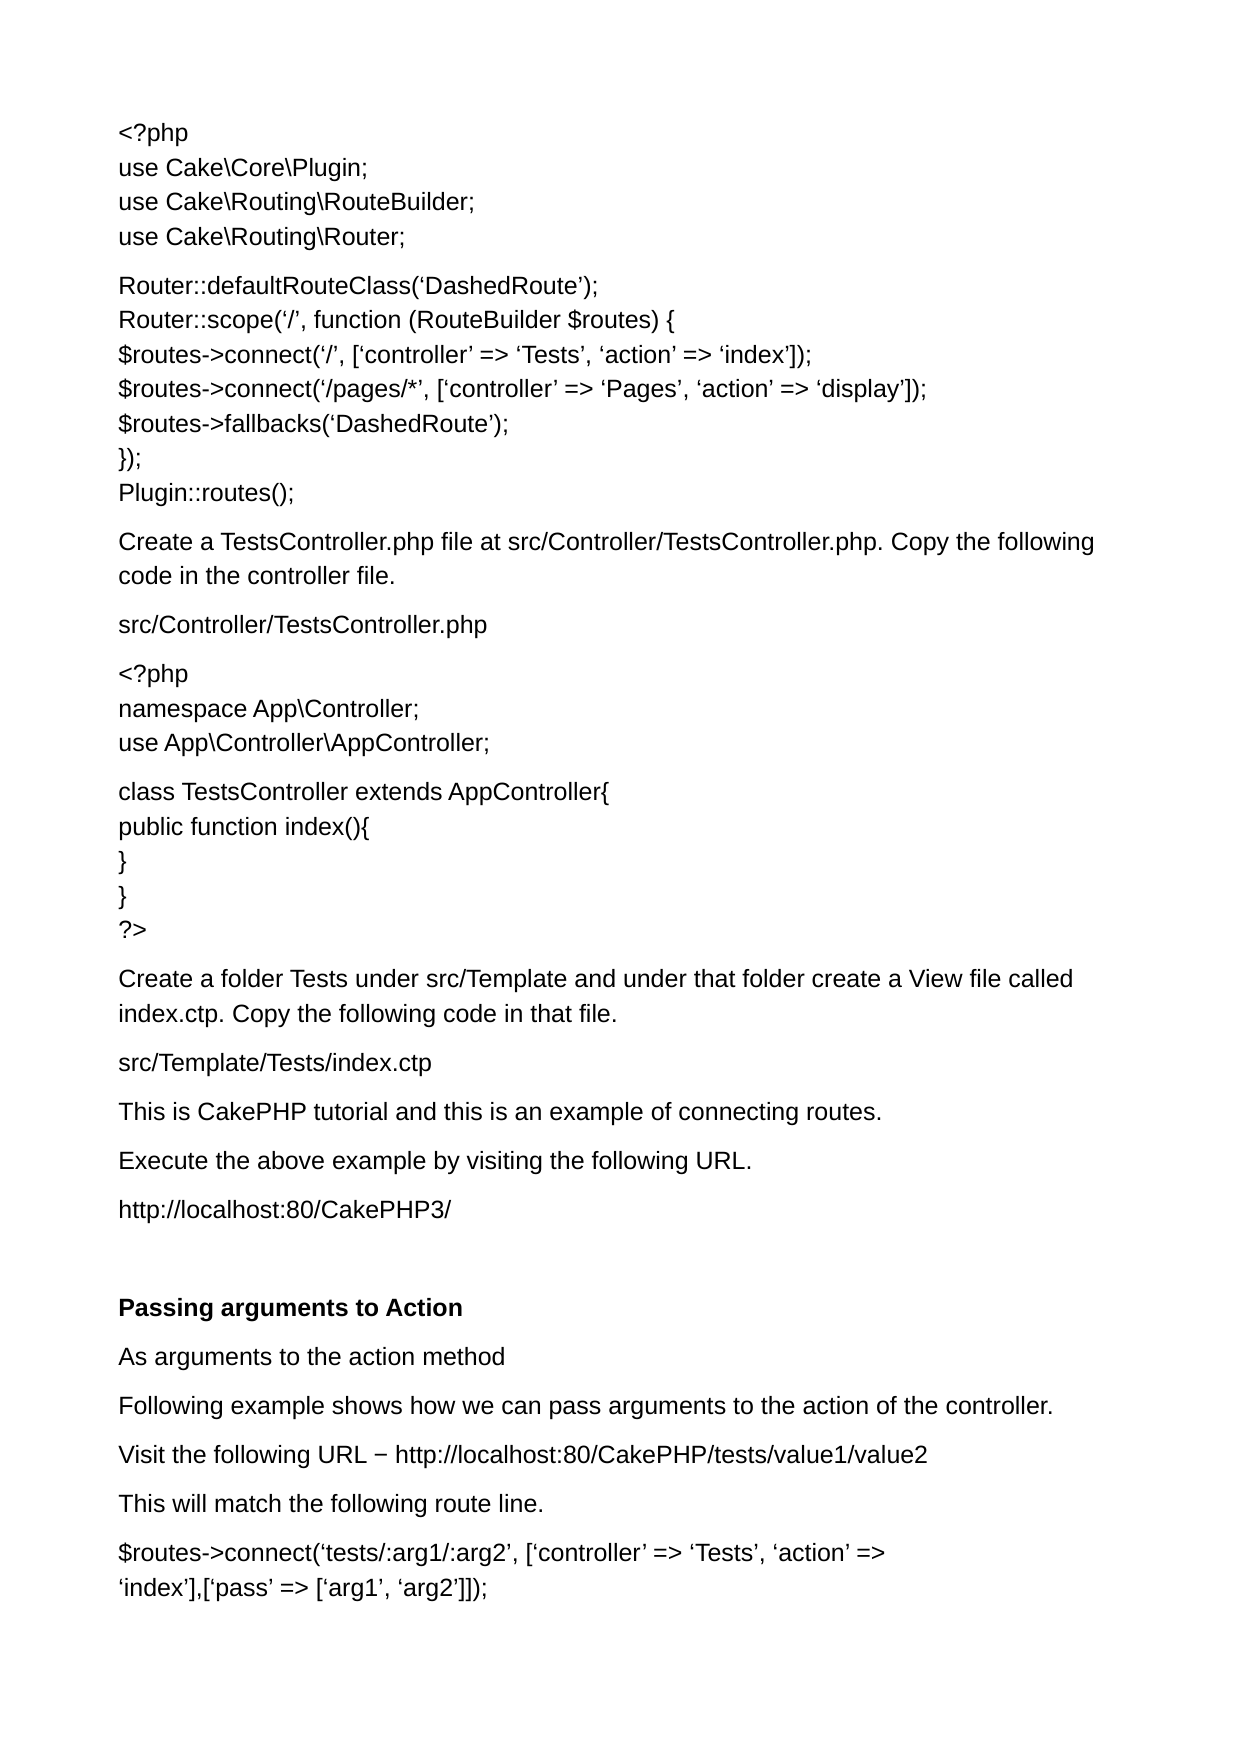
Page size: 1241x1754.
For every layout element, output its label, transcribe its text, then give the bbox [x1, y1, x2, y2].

text This is CakePHP tutorial and this is an example of connecting routes. [118, 1097, 1122, 1126]
text Passing arguments to Action [118, 1293, 1122, 1322]
text Visit the following URL − http://localhost:80/CakePHP/tests/value1/value2 [118, 1440, 1122, 1469]
text <?php use Cake\Core\Plugin; use Cake\Routing\RouteBuilder; use Cake\Routing\Router; [118, 118, 1122, 250]
text class TestsController extends AppController{ public function index(){ } } ?> [118, 777, 1122, 944]
text src/Template/Tests/index.ctp [118, 1048, 1122, 1076]
text Execute the above example by visiting the following URL. [118, 1146, 1122, 1174]
text Following example shows how we can pass arguments to the action of the controller. [118, 1391, 1122, 1420]
text As arguments to the action method [118, 1342, 1122, 1371]
text http://localhost:80/CakePHP3/ [118, 1195, 1122, 1224]
text src/Controller/TestsController.php [118, 610, 1122, 639]
text Router::defaultRouteClass(‘DashedRoute’); Router::scope(‘/’, function (RouteBuilder $routes) { $routes->connect(‘/’, [‘controller’ => ‘Tests’, ‘action’ => ‘index’]); $routes->connect(‘/pages/*’, [‘controller’ => ‘Pages’, ‘action’ => ‘display’]); $routes->fallbacks(‘DashedRoute’); }); Plugin::routes(); [118, 271, 1122, 506]
text Create a TestsController.php file at src/Controller/TestsController.php. Copy the following code in the controller file. [118, 527, 1122, 590]
text $routes->connect(‘tests/:arg1/:arg2’, [‘controller’ => ‘Tests’, ‘action’ => ‘index’],[‘pass’ => [‘arg1’, ‘arg2’]]); [118, 1538, 1122, 1602]
text Create a folder Tests under src/Template and under that folder create a View file called index.ctp. Copy the following code in that file. [118, 964, 1122, 1027]
text <?php namespace App\Controller; use App\Controller\AppController; [118, 659, 1122, 757]
text This will match the following route line. [118, 1489, 1122, 1518]
